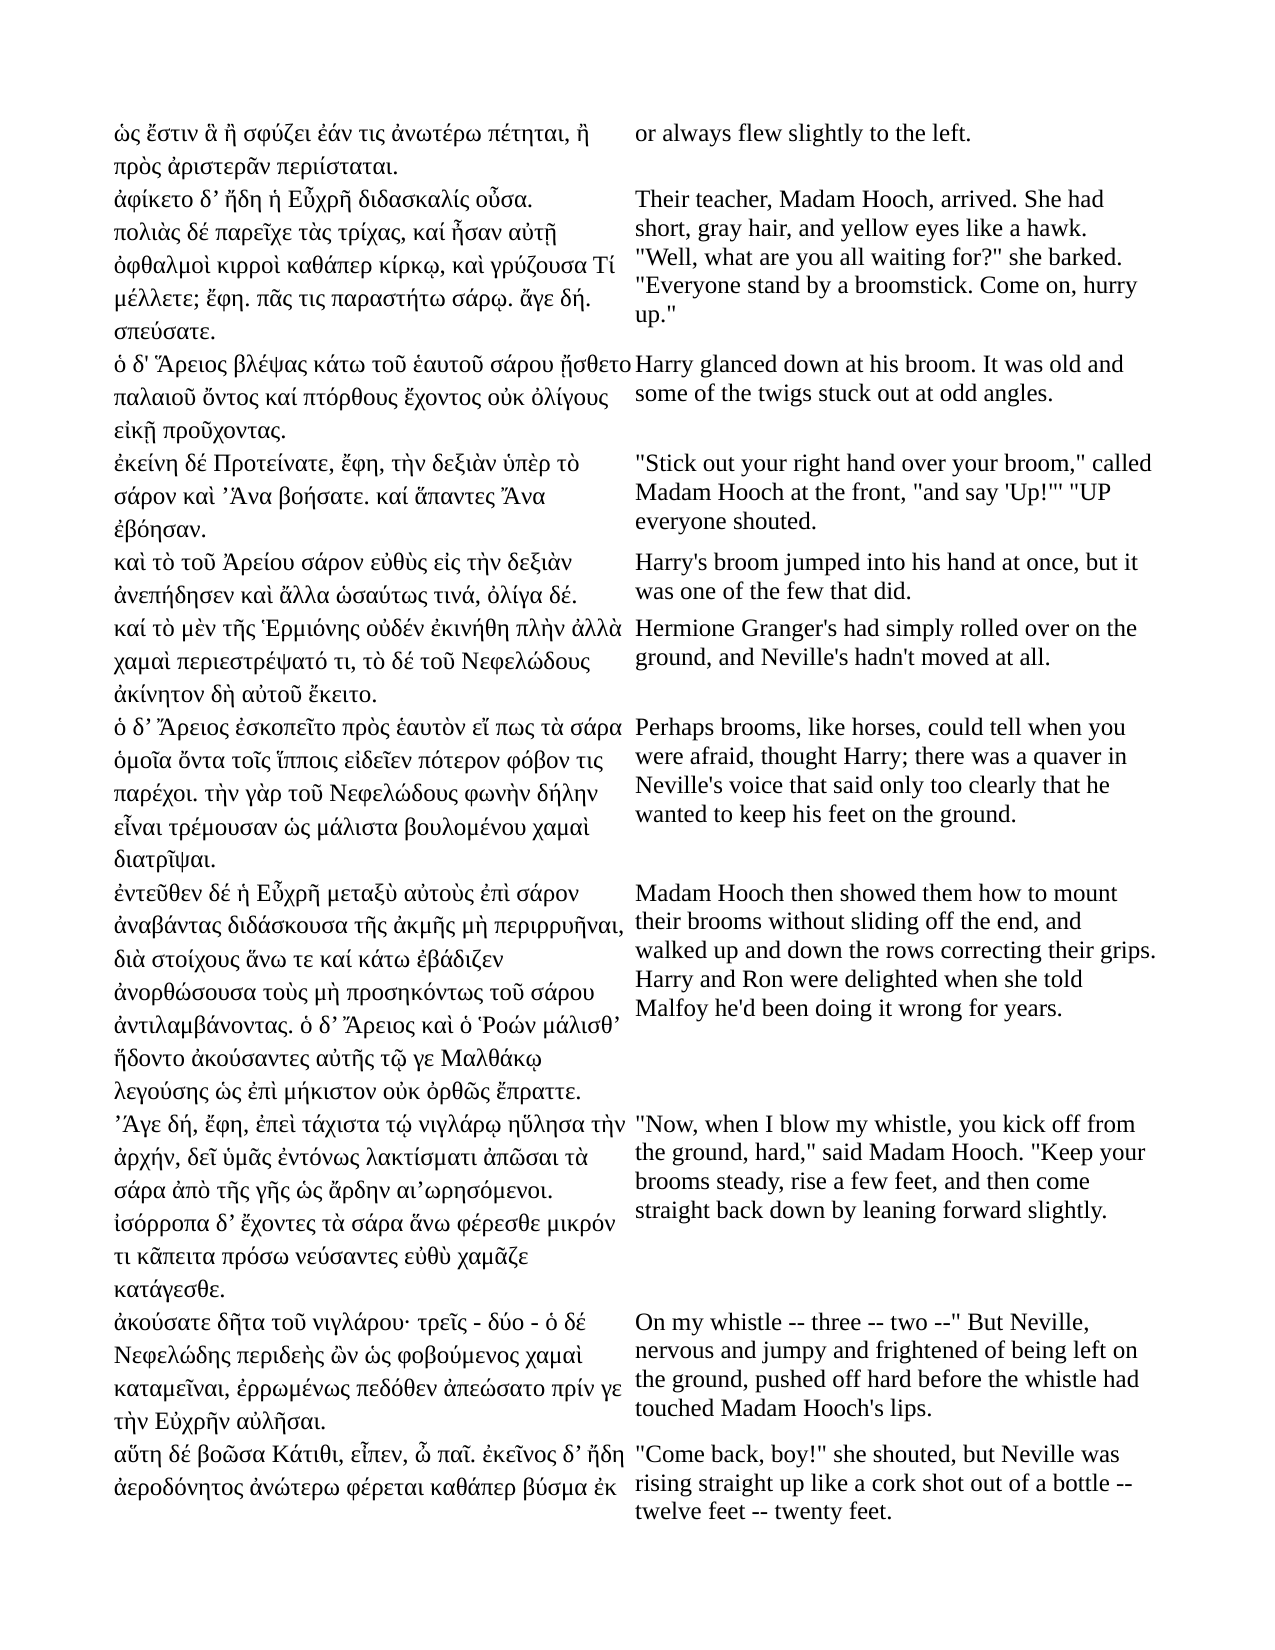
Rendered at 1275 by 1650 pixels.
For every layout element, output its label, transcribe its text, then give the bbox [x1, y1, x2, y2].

table_cell ὡς ἔστιν ἃ ἢ σφύζει ἐάν τις ἀνωτέρω πέτηται, ἢ πρὸς ἀριστερᾶν περιίσταται. [114, 118, 635, 184]
table_cell ’Άγε δή, ἔφη, ἐπεὶ τάχιστα τῴ νιγλάρῳ ηὕλησα τὴν ἀρχήν, δεῖ ὑμᾶς ἐντόνως λακτίσματι ἀπῶσαι τὰ σάρα ἀπὸ τῆς γῆς ὡς ἄρδην αι’ωρησόμενοι. ἰσόρροπα δ’ ἔχοντες τὰ σάρα ἅνω φέρεσθε μικρόν τι κᾶπειτα πρόσω νεύσαντες εὐθὺ χαμᾶζε κατάγεσθε. [114, 1109, 635, 1307]
table_cell ὁ δ' Ἅρειος βλέψας κάτω τοῦ ἑαυτοῦ σάρου ᾔσθετο παλαιοῦ ὄντος καί πτόρθους ἔχοντος οὐκ ὀλίγους εἰκῇ προῦχοντας. [114, 349, 635, 448]
table_cell On my whistle -- three -- two --" But Neville, nervous and jumpy and frightened of being left on the ground, pushed off hard before the whistle had touched Madam Hooch's lips. [635, 1307, 1157, 1439]
table_cell ἐκείνη δέ Προτείνατε, ἔφη, τὴν δεξιὰν ὑπὲρ τὸ σάρον καὶ ’Ἁνα βοήσατε. καί ἅπαντες Ἄνα ἐβόησαν. [114, 448, 635, 547]
table_cell or always flew slightly to the left. [635, 118, 1157, 184]
table_cell "Come back, boy!" she shouted, but Neville was rising straight up like a cork shot out of a bottle -- twelve feet -- twenty feet. [635, 1439, 1157, 1525]
table_cell Their teacher, Madam Hooch, arrived. She had short, gray hair, and yellow eyes like a hawk. "Well, what are you all waiting for?" she barked. "Everyone stand by a broomstick. Come on, hurry up." [635, 184, 1157, 349]
table_cell Harry's broom jumped into his hand at once, but it was one of the few that did. [635, 548, 1157, 613]
table_cell ἐντεῦθεν δέ ἡ Εὖχρῆ μεταξὺ αὐτοὺς ἐπὶ σάρον ἀναβάντας διδάσκουσα τῆς ἀκμῆς μὴ περιρρυῆναι, διὰ στοίχους ἅνω τε καί κάτω ἐβάδιζεν ἀνορθώσουσα τοὺς μὴ προσηκόντως τοῦ σάρου ἀντιλαμβάνοντας. ὁ δ’ Ἄρειος καὶ ὁ Ῥοών μάλισθ’ ἥδοντο ἀκούσαντες αὐτῆς τῷ γε Μαλθάκῳ λεγούσης ὡς ἐπὶ μήκιστον οὐκ ὀρθῶς ἔπραττε. [114, 878, 635, 1109]
table_cell Hermione Granger's had simply rolled over on the ground, and Neville's hadn't moved at all. [635, 614, 1157, 712]
table_cell Madam Hooch then showed them how to mount their brooms without sliding off the end, and walked up and down the rows correcting their grips. Harry and Ron were delighted when she told Malfoy he'd been doing it wrong for years. [635, 878, 1157, 1109]
table_cell "Now, when I blow my whistle, you kick off from the ground, hard," said Madam Hooch. "Keep your brooms steady, rise a few feet, and then come straight back down by leaning forward slightly. [635, 1109, 1157, 1307]
table_cell καὶ τὸ τοῦ Ἀρείου σάρον εὐθὺς εἰς τὴν δεξιὰν ἀνεπήδησεν καὶ ἄλλα ὡσαύτως τινά, ὀλίγα δέ. [114, 548, 635, 613]
table_cell Harry glanced down at his broom. It was old and some of the twigs stuck out at odd angles. [635, 349, 1157, 448]
table_cell ἀφίκετο δ’ ἤδη ἡ Εὖχρῆ διδασκαλίς οὖσα. πολιὰς δέ παρεῖχε τὰς τρίχας, καί ἦσαν αὐτῇ ὀφθαλμοὶ κιρροὶ καθάπερ κίρκῳ, καὶ γρύζουσα Τί μέλλετε; ἔφη. πᾶς τις παραστήτω σάρῳ. ἄγε δή. σπεύσατε. [114, 184, 635, 349]
table_cell ὁ δ’ Ἄρειος ἐσκοπεῖτο πρὸς ἑαυτὸν εἴ πως τὰ σάρα ὁμοῖα ὄντα τοῖς ἵπποις εἰδεῖεν πότερον φόβον τις παρέχοι. τὴν γὰρ τοῦ Νεφελώδους φωνὴν δήλην εἶναι τρέμουσαν ὡς μάλιστα βουλομένου χαμαὶ διατρῖψαι. [114, 713, 635, 878]
table_cell αὕτη δέ βοῶσα Κάτιθι, εἶπεν, ὦ παῖ. ἐκεῖνος δ’ ἤδη ἀεροδόνητος ἀνώτερω φέρεται καθάπερ βύσμα ἐκ [114, 1439, 635, 1525]
table_cell Perhaps brooms, like horses, could tell when you were afraid, thought Harry; there was a quaver in Neville's voice that said only too clearly that he wanted to keep his feet on the ground. [635, 713, 1157, 878]
table_cell καί τὸ μὲν τῆς Ἑρμιόνης οὐδέν ἐκινήθη πλὴν ἀλλὰ χαμαὶ περιεστρέψατό τι, τὸ δέ τοῦ Νεφελώδους ἀκίνητον δὴ αὐτοῦ ἔκειτο. [114, 614, 635, 712]
table_cell "Stick out your right hand over your broom," called Madam Hooch at the front, "and say 'Up!"' "UP everyone shouted. [635, 448, 1157, 547]
table_cell ἀκούσατε δῆτα τοῦ νιγλάρου· τρεῖς - δύο - ὁ δέ Νεφελώδης περιδεὴς ὢν ὡς φοβούμενος χαμαὶ καταμεῖναι, ἐρρωμένως πεδόθεν ἀπεώσατο πρίν γε τὴν Εὐχρῆν αὐλῆσαι. [114, 1307, 635, 1439]
